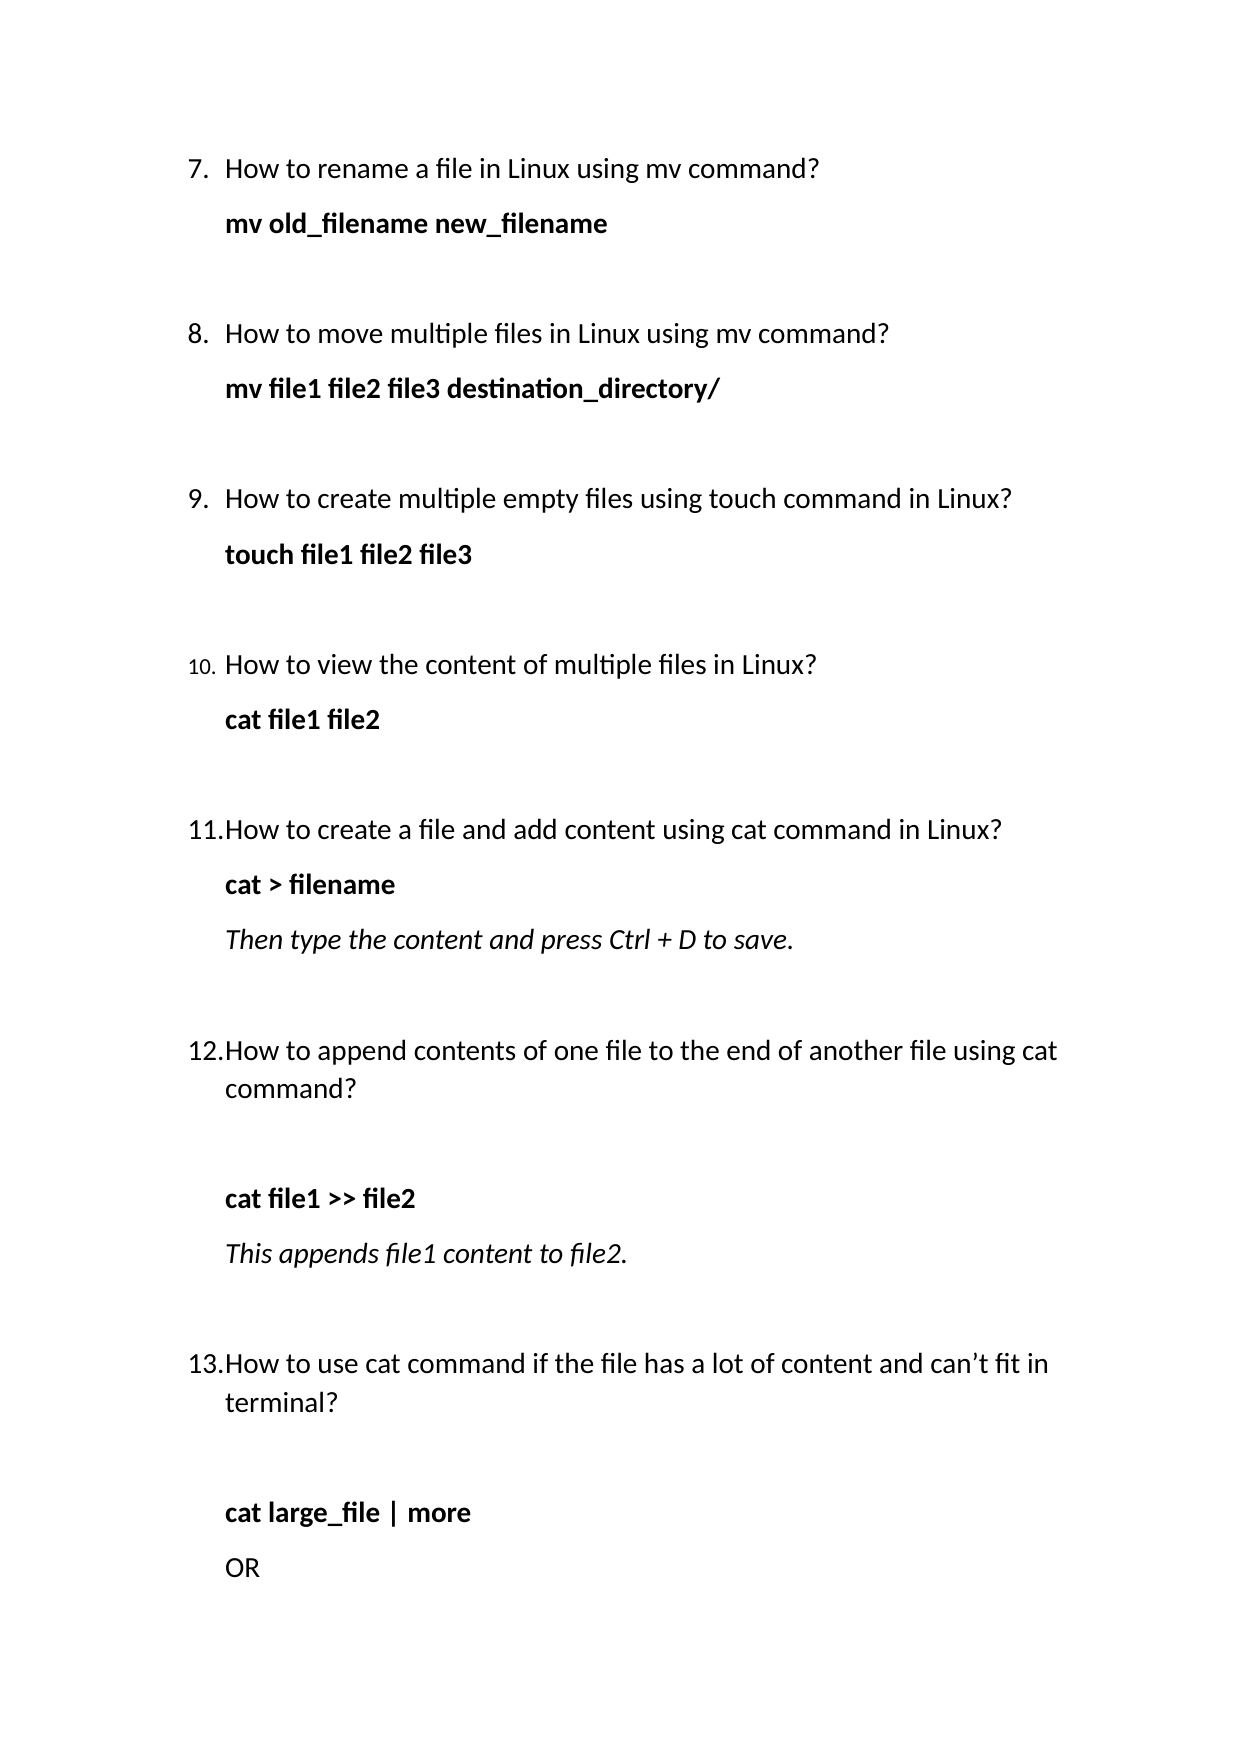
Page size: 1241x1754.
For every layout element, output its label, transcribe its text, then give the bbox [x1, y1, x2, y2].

text cat file1 file2 [150, 701, 1090, 737]
list How to create a file and add content using cat command in Linux? [187, 811, 1090, 847]
list How to create multiple empty files using touch command in Linux? [187, 481, 1090, 516]
list How to rename a file in Linux using mv command? [187, 150, 1090, 186]
list How to view the content of multiple files in Linux? [187, 646, 1090, 682]
text cat file1 >> file2 [150, 1180, 1090, 1216]
list How to use cat command if the file has a lot of content and can’t fit in terminal? [187, 1346, 1090, 1420]
list How to append contents of one file to the end of another file using cat command? [187, 1032, 1090, 1106]
text Then type the content and press Ctrl + D to save. [150, 921, 1090, 957]
text touch file1 file2 file3 [150, 536, 1090, 571]
text OR [150, 1549, 1090, 1585]
text This appends file1 content to file2. [150, 1235, 1090, 1271]
text mv file1 file2 file3 destination_directory/ [150, 370, 1090, 406]
list How to move multiple files in Linux using mv command? [187, 315, 1090, 351]
text cat large_file | more [150, 1494, 1090, 1530]
text cat > filename [150, 866, 1090, 902]
text mv old_filename new_filename [150, 205, 1090, 241]
